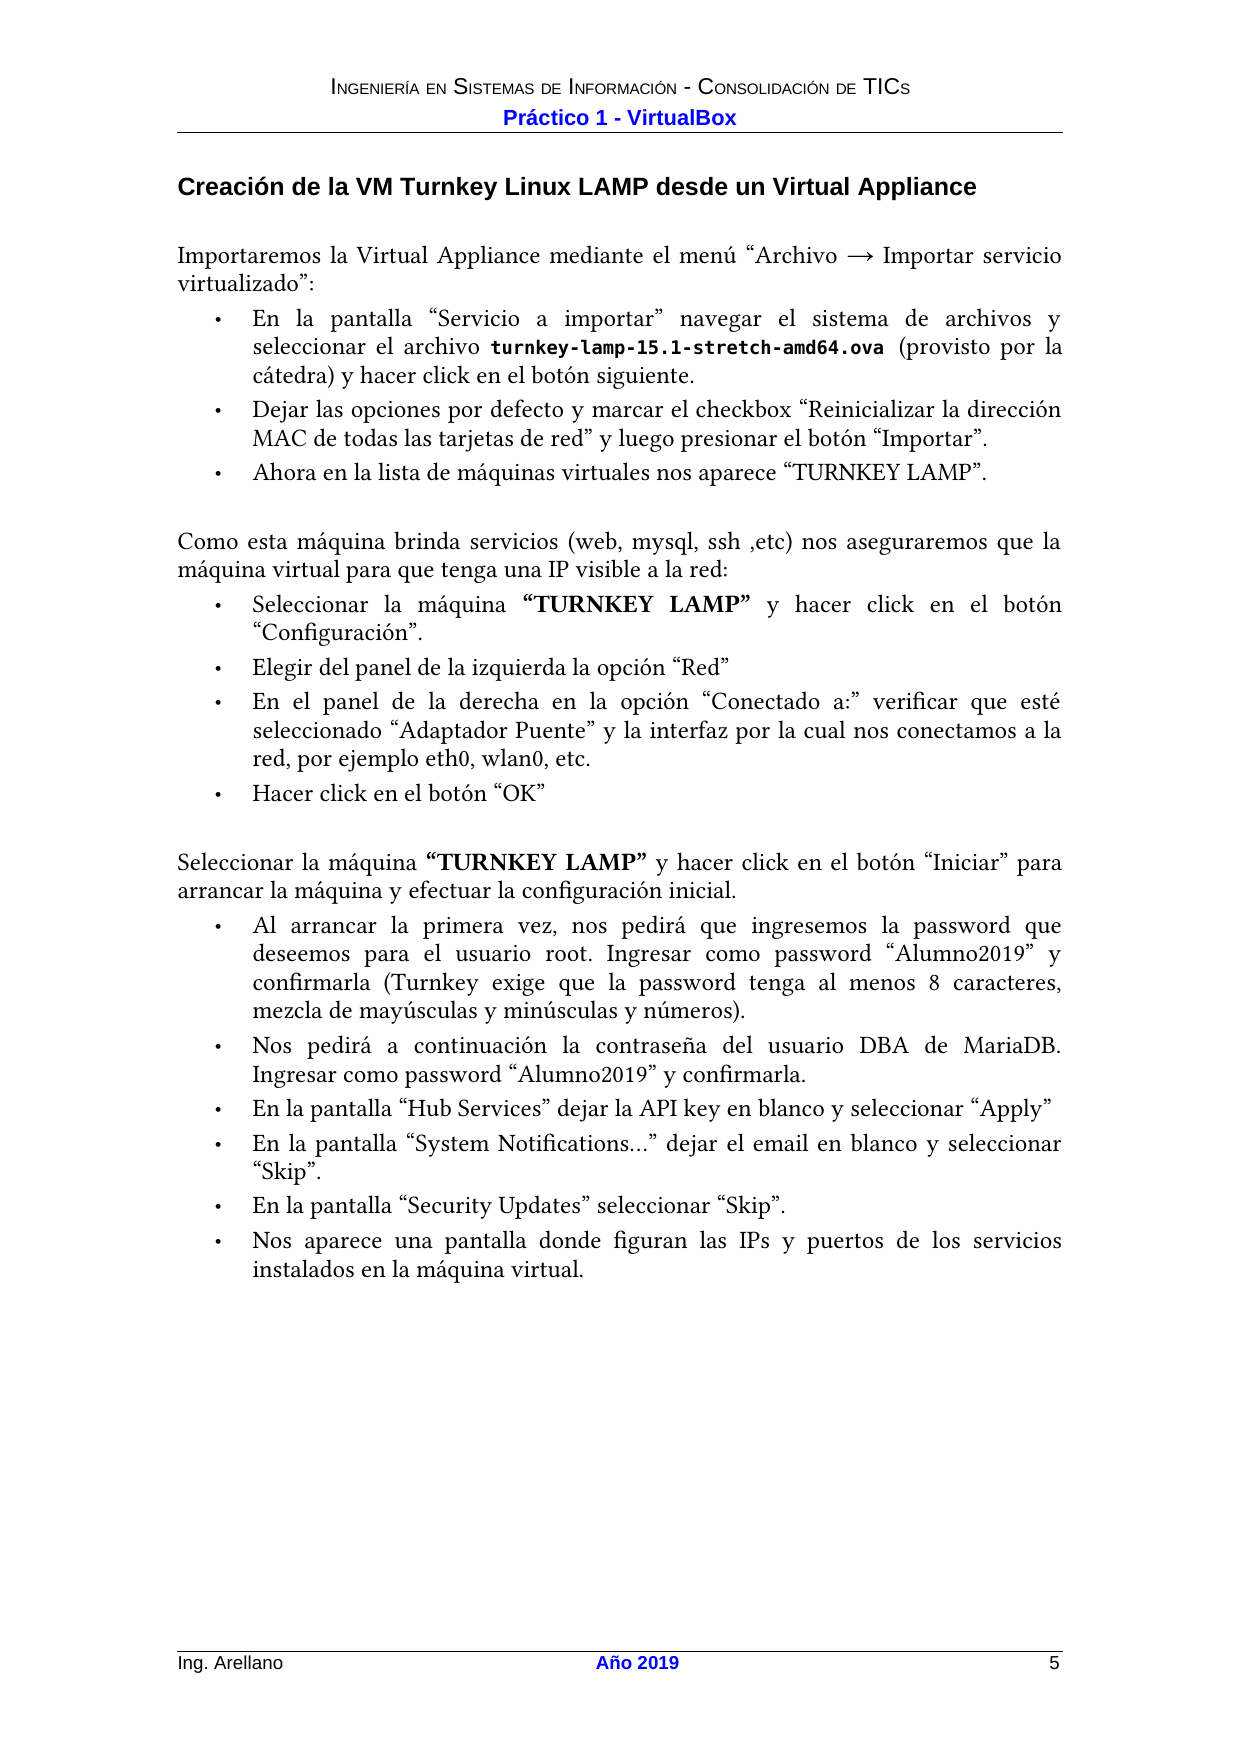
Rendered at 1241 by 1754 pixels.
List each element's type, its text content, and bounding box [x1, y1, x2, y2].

list Ahora en la lista de máquinas virtuales nos aparece “TURNKEY LAMP”. [215, 458, 1063, 487]
list Nos pedirá a continuación la contraseña del usuario DBA de MariaDB. Ingresar como password “Alumno2019” y confirmarla. [215, 1031, 1063, 1088]
text Importaremos la Virtual Appliance mediante el menú “Archivo → Importar servicio virtualizado”: [177, 241, 1063, 298]
text Como esta máquina brinda servicios (web, mysql, ssh ,etc) nos aseguraremos que la máquina virtual para que tenga una IP visible a la red: [177, 527, 1063, 584]
list En la pantalla “Hub Services” dejar la API key en blanco y seleccionar “Apply” [215, 1094, 1063, 1123]
list Al arrancar la primera vez, nos pedirá que ingresemos la password que deseemos para el usuario root. Ingresar como password “Alumno2019” y confirmarla (Turnkey exige que la password tenga al menos 8 caracteres, mezcla de mayúsculas y minúsculas y números). [215, 911, 1063, 1025]
list Nos aparece una pantalla donde figuran las IPs y puertos de los servicios instalados en la máquina virtual. [215, 1226, 1063, 1283]
list Dejar las opciones por defecto y marcar el checkbox “Reinicializar la dirección MAC de todas las tarjetas de red” y luego presionar el botón “Importar”. [215, 396, 1063, 453]
list Seleccionar la máquina “TURNKEY LAMP” y hacer click en el botón “Configuración”. [215, 590, 1063, 647]
subtitle Creación de la VM Turnkey Linux LAMP desde un Virtual Appliance [177, 173, 1063, 201]
list Elegir del panel de la izquierda la opción “Red” [215, 653, 1063, 682]
list Hacer click en el botón “OK” [215, 779, 1063, 808]
list En la pantalla “System Notifications...” dejar el email en blanco y seleccionar “Skip”. [215, 1129, 1063, 1186]
list En la pantalla “Security Updates” seleccionar “Skip”. [215, 1192, 1063, 1220]
text Seleccionar la máquina “TURNKEY LAMP” y hacer click en el botón “Iniciar” para arrancar la máquina y efectuar la configuración inicial. [177, 848, 1063, 905]
list En el panel de la derecha en la opción “Conectado a:” verificar que esté seleccionado “Adaptador Puente” y la interfaz por la cual nos conectamos a la red, por ejemplo eth0, wlan0, etc. [215, 687, 1063, 773]
list En la pantalla “Servicio a importar” navegar el sistema de archivos y seleccionar el archivo turnkey-lamp-15.1-stretch-amd64.ova (provisto por la cátedra) y hacer click en el botón siguiente. [215, 304, 1063, 389]
